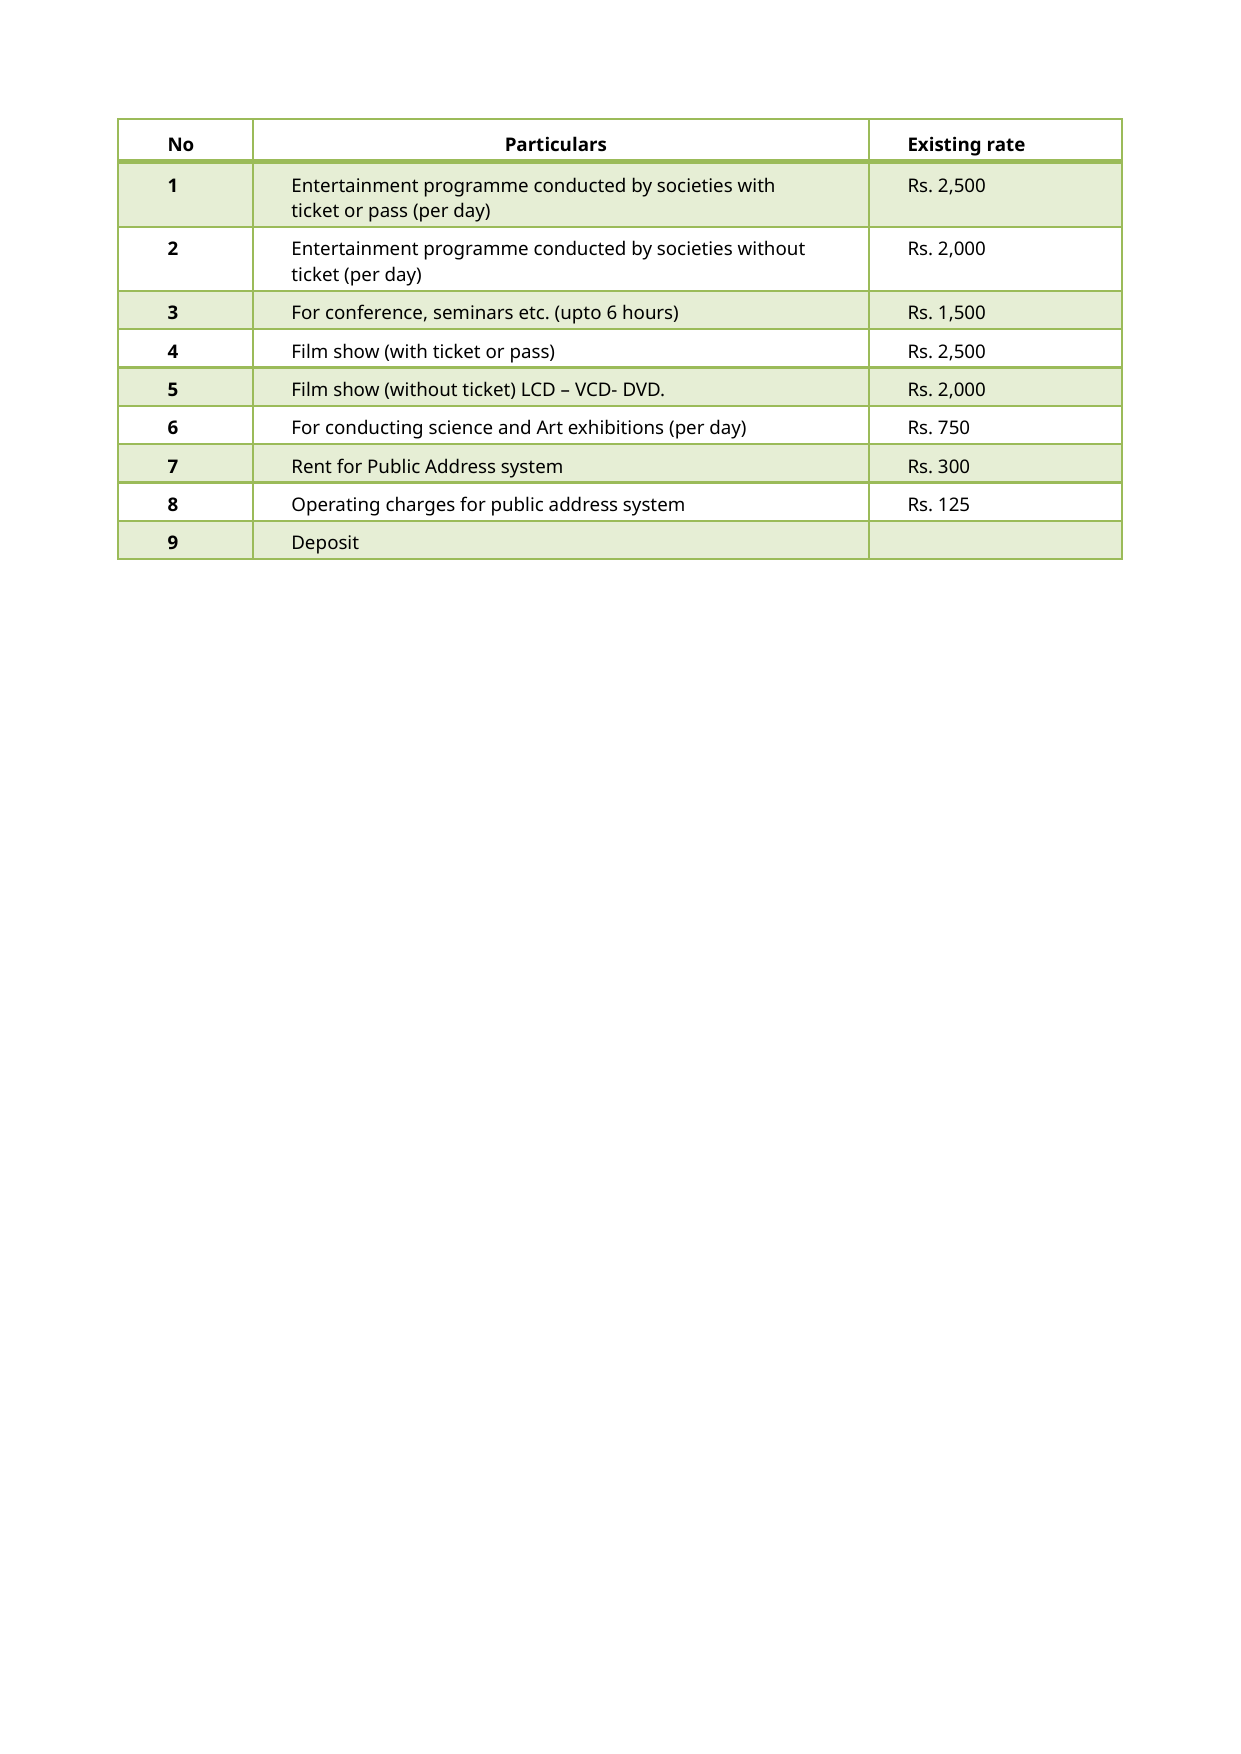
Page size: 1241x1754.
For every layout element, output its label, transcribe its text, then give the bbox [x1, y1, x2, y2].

table_cell Film show (with ticket or pass) [254, 330, 868, 366]
table_cell Rs. 2,500 [870, 330, 1121, 366]
table_cell Rs. 750 [870, 407, 1121, 443]
table_cell Deposit [254, 522, 868, 558]
table_cell 9 [119, 522, 252, 558]
table_cell Rs. 2,000 [870, 369, 1121, 405]
table_cell Rs. 300 [870, 445, 1121, 481]
table_cell Entertainment programme conducted by societies with ticket or pass (per day) [254, 164, 868, 226]
table_header Existing rate [870, 120, 1121, 159]
table_cell For conducting science and Art exhibitions (per day) [254, 407, 868, 443]
table_cell 5 [119, 369, 252, 405]
table_cell Operating charges for public address system [254, 484, 868, 520]
table_cell 6 [119, 407, 252, 443]
table_cell 4 [119, 330, 252, 366]
table_cell Rs. 125 [870, 484, 1121, 520]
table_cell 1 [119, 164, 252, 226]
table_cell Entertainment programme conducted by societies without ticket (per day) [254, 228, 868, 290]
table_cell Film show (without ticket) LCD – VCD- DVD. [254, 369, 868, 405]
table_cell 7 [119, 445, 252, 481]
table_cell 3 [119, 292, 252, 328]
table_cell Rs. 2,500 [870, 164, 1121, 226]
table_cell 8 [119, 484, 252, 520]
table_cell Rs. 2,000 [870, 228, 1121, 290]
table_cell Rs. 1,500 [870, 292, 1121, 328]
table_cell 2 [119, 228, 252, 290]
table_header No [119, 120, 252, 159]
table_cell Rent for Public Address system [254, 445, 868, 481]
table_cell For conference, seminars etc. (upto 6 hours) [254, 292, 868, 328]
table_header Particulars [254, 120, 868, 159]
table_cell [870, 522, 1121, 558]
